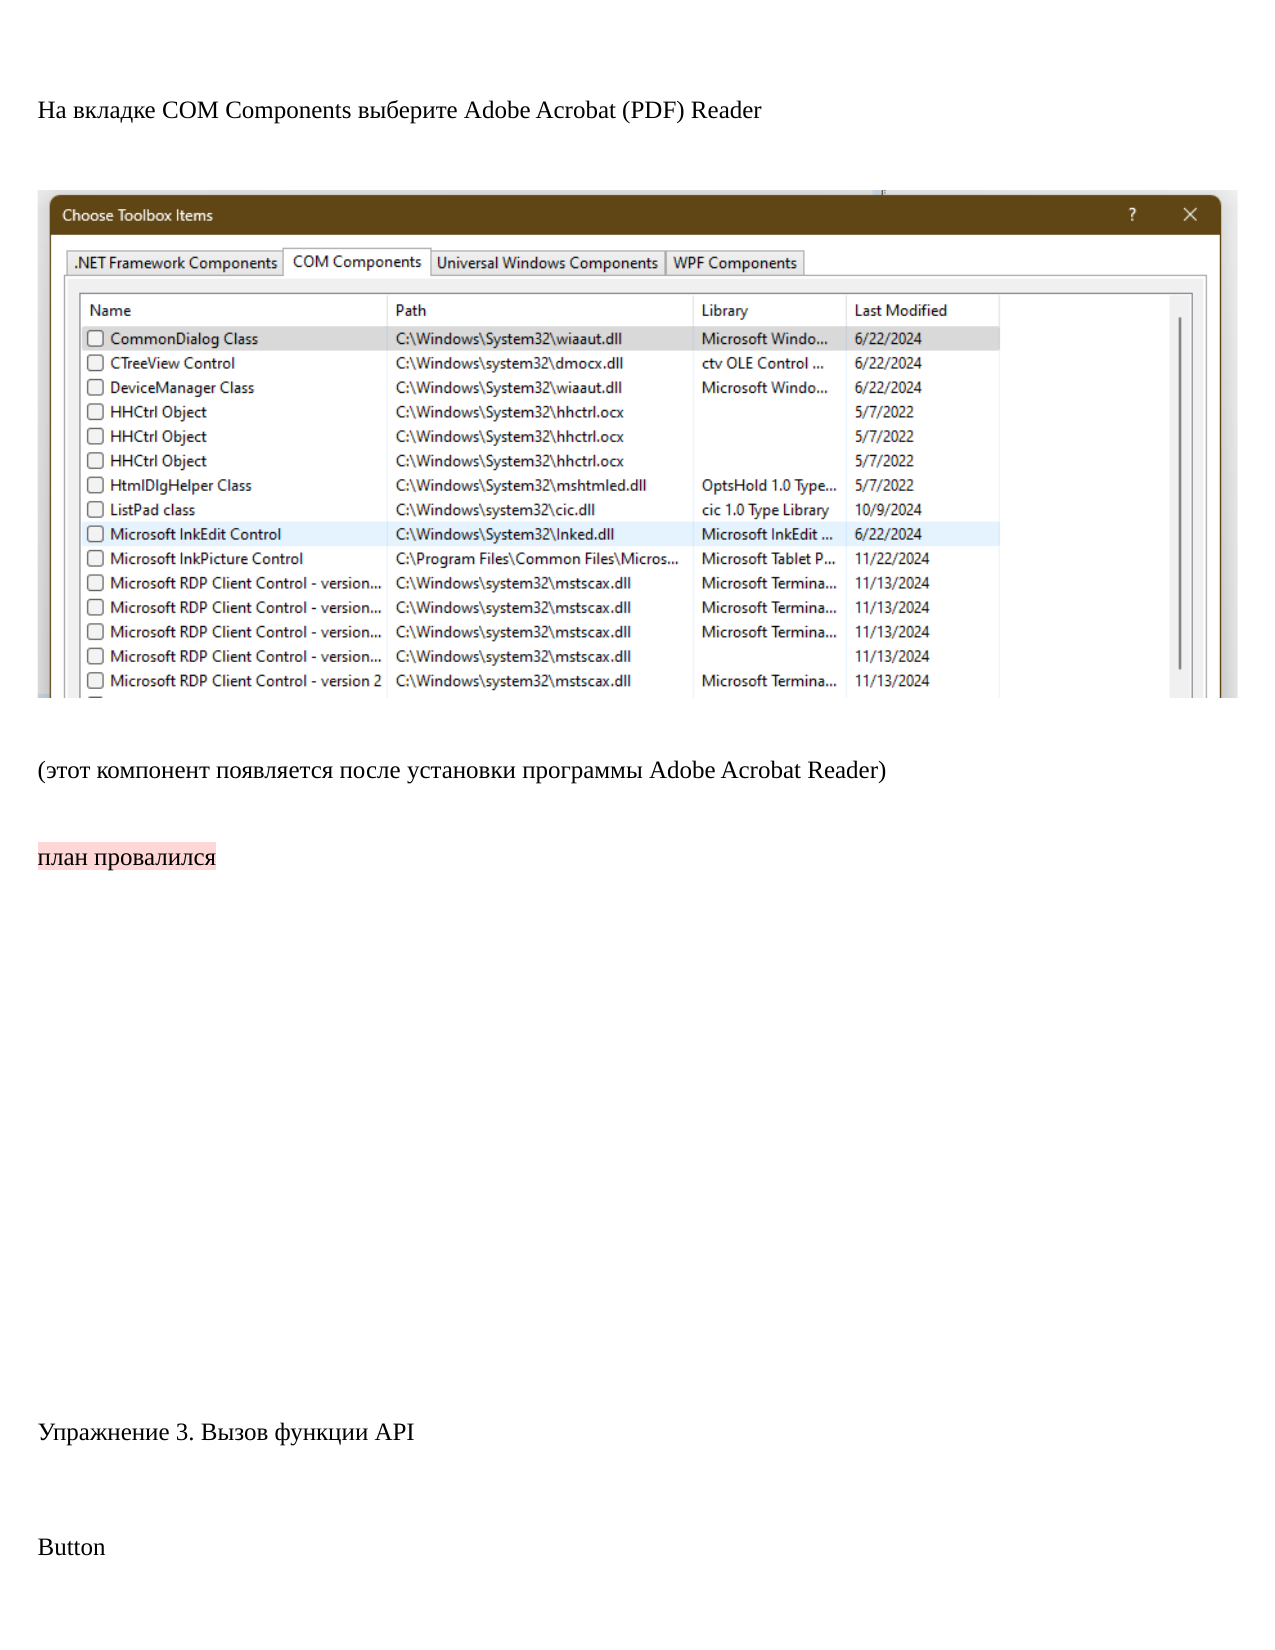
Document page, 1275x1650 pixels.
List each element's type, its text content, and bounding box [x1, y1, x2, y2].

picture [37, 190, 1238, 698]
text На вкладке COM Components выберите Adobe Acrobat (PDF) Reader [37, 95, 1237, 124]
text Button [37, 1532, 1237, 1560]
text Упражнение 3. Вызов функции API [37, 1417, 1237, 1445]
text (этот компонент появляется после установки программы Adobe Acrobat Reader) [37, 755, 1237, 784]
text план провалился [37, 842, 1237, 870]
